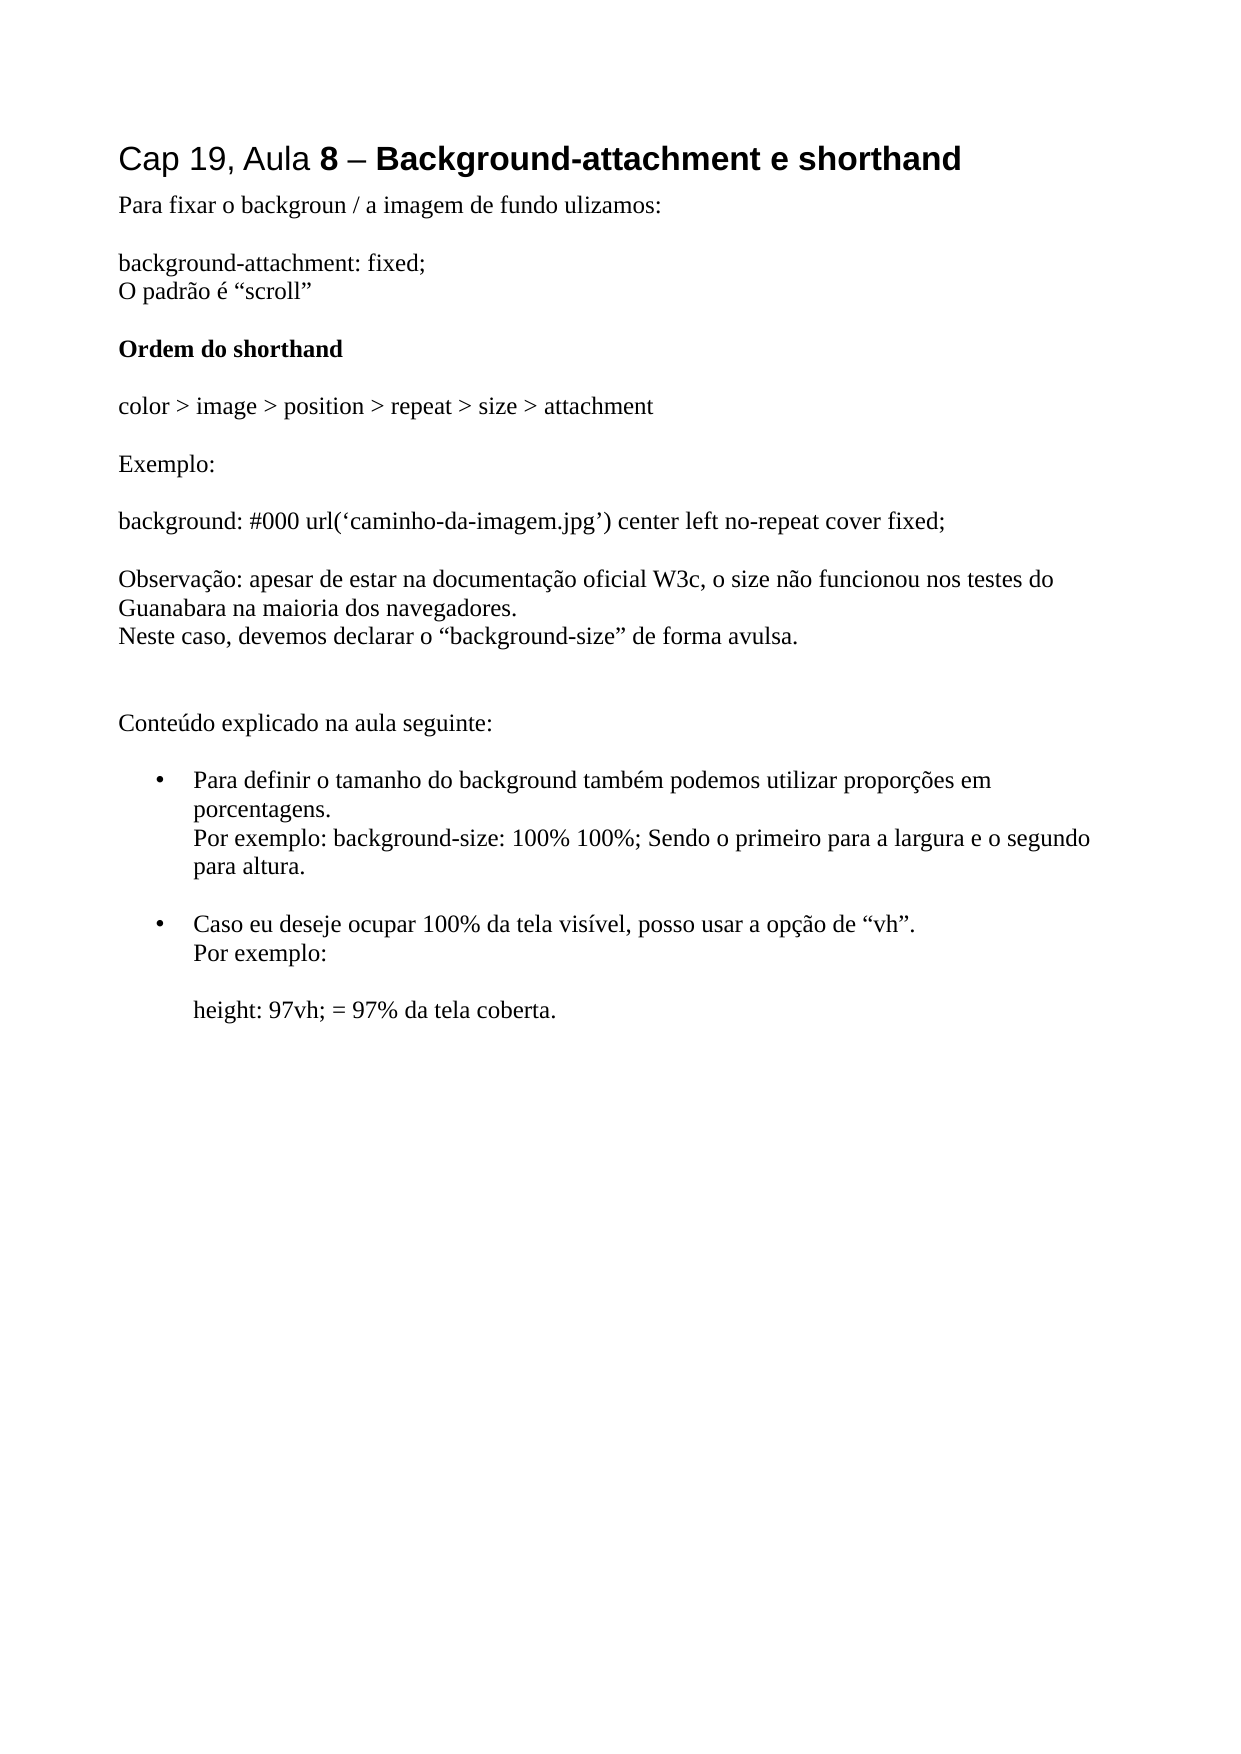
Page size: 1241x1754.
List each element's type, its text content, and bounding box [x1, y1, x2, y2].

text Exemplo: [118, 420, 1122, 506]
list Para definir o tamanho do background também podemos utilizar proporções em porcentagens. Por exemplo: background-size: 100% 100%; Sendo o primeiro para a largura e o segundo para altura. [156, 765, 1122, 909]
text background-attachment: fixed; [118, 248, 1122, 276]
text Para fixar o backgroun / a imagem de fundo ulizamos: [118, 190, 1122, 219]
text O padrão é “scroll” [118, 276, 1122, 305]
list Caso eu deseje ocupar 100% da tela visível, posso usar a opção de “vh”. Por exemplo: height: 97vh; = 97% da tela coberta. [156, 909, 1122, 1024]
text Conteúdo explicado na aula seguinte: [118, 708, 1122, 765]
text background: #000 url(‘caminho-da-imagem.jpg’) center left no-repeat cover fixed; [118, 506, 1122, 535]
text color > image > position > repeat > size > attachment [118, 391, 1122, 420]
text Ordem do shorthand [118, 334, 1122, 363]
text Observação: apesar de estar na documentação oficial W3c, o size não funcionou nos testes do Guanabara na maioria dos navegadores. [118, 564, 1122, 621]
text Neste caso, devemos declarar o “background-size” de forma avulsa. [118, 621, 1122, 650]
subtitle Cap 19, Aula 8 – Background-attachment e shorthand [118, 139, 1122, 178]
